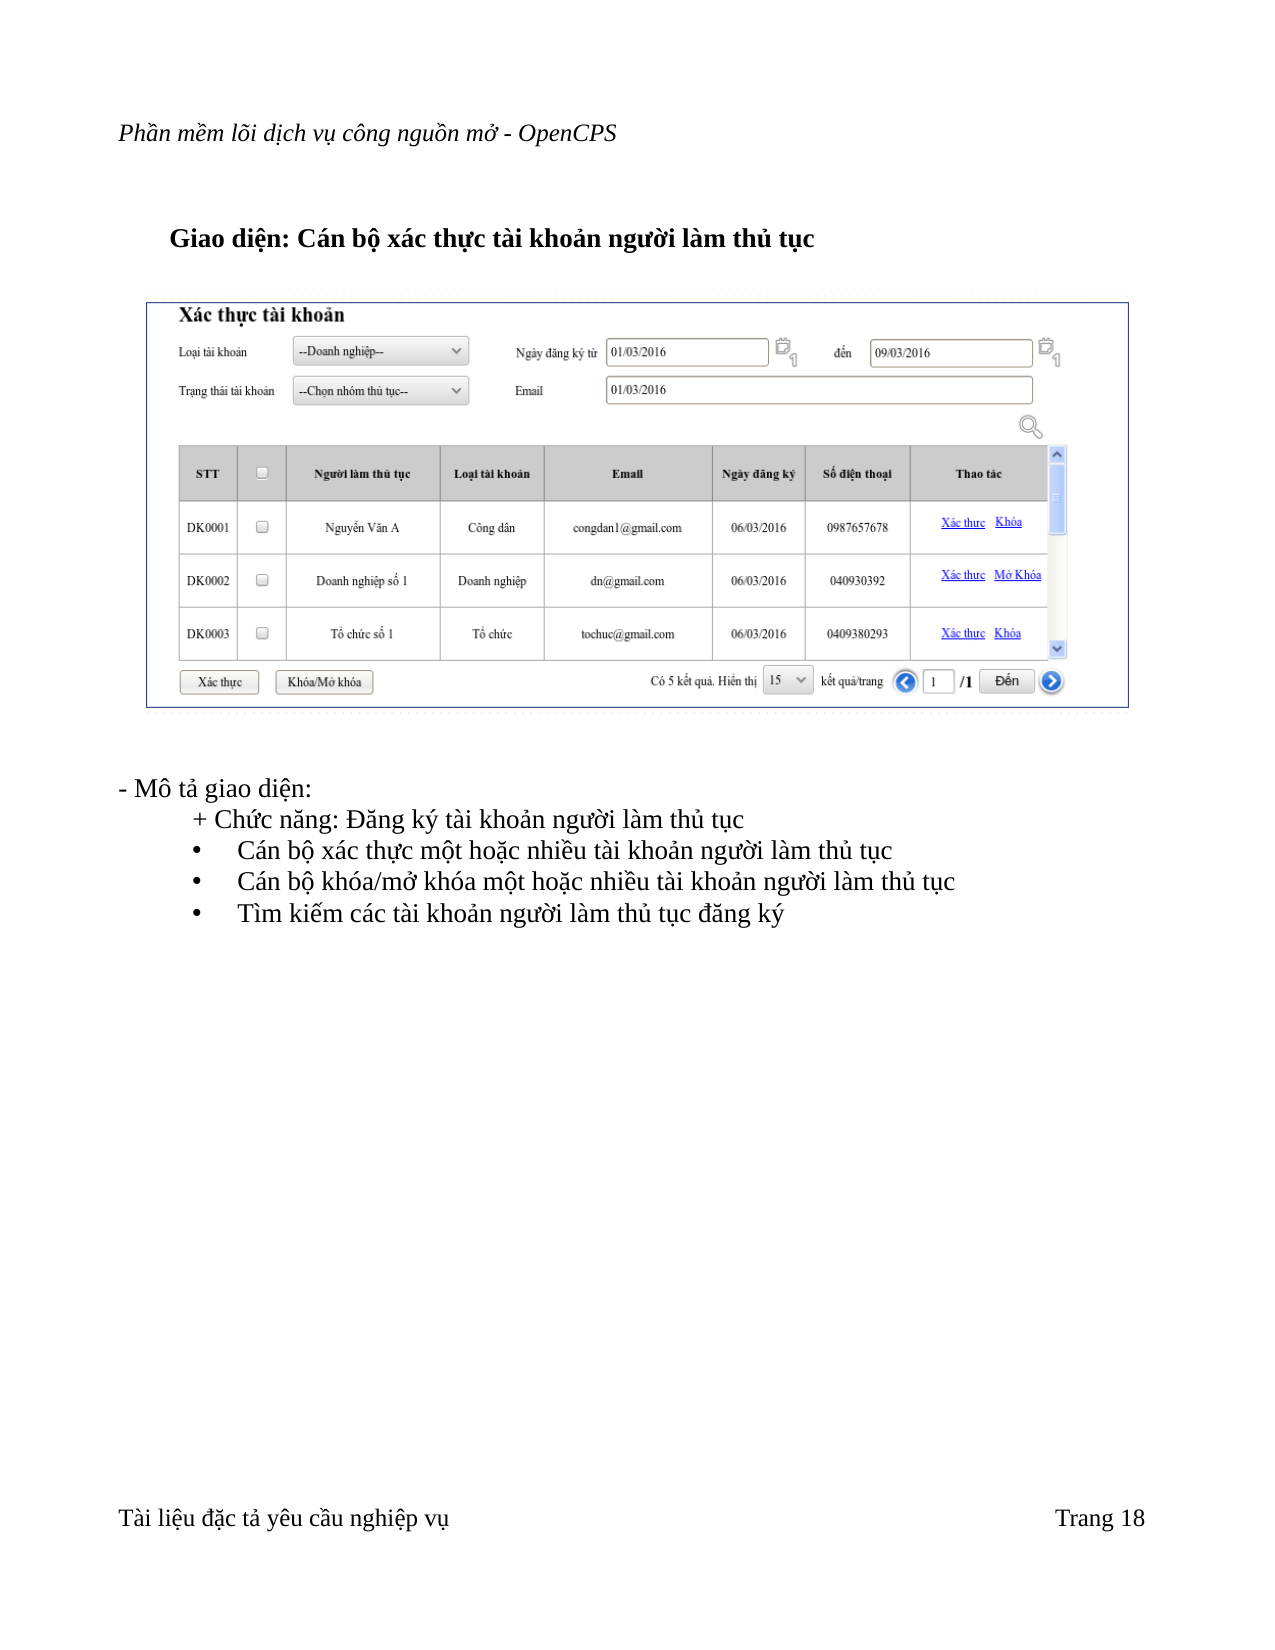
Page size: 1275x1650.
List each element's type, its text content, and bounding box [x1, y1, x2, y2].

list Cán bộ khóa/mở khóa một hoặc nhiều tài khoản người làm thủ tục [192, 866, 1157, 897]
list Tìm kiếm các tài khoản người làm thủ tục đăng ký [192, 897, 1157, 928]
picture [143, 295, 1132, 715]
list Cán bộ xác thực một hoặc nhiều tài khoản người làm thủ tục [192, 834, 1157, 866]
subtitle Giao diện: Cán bộ xác thực tài khoản người làm thủ tục [169, 223, 1157, 254]
text - Mô tả giao diện: [118, 772, 1157, 803]
text + Chức năng: Đăng ký tài khoản người làm thủ tục [192, 803, 1157, 834]
